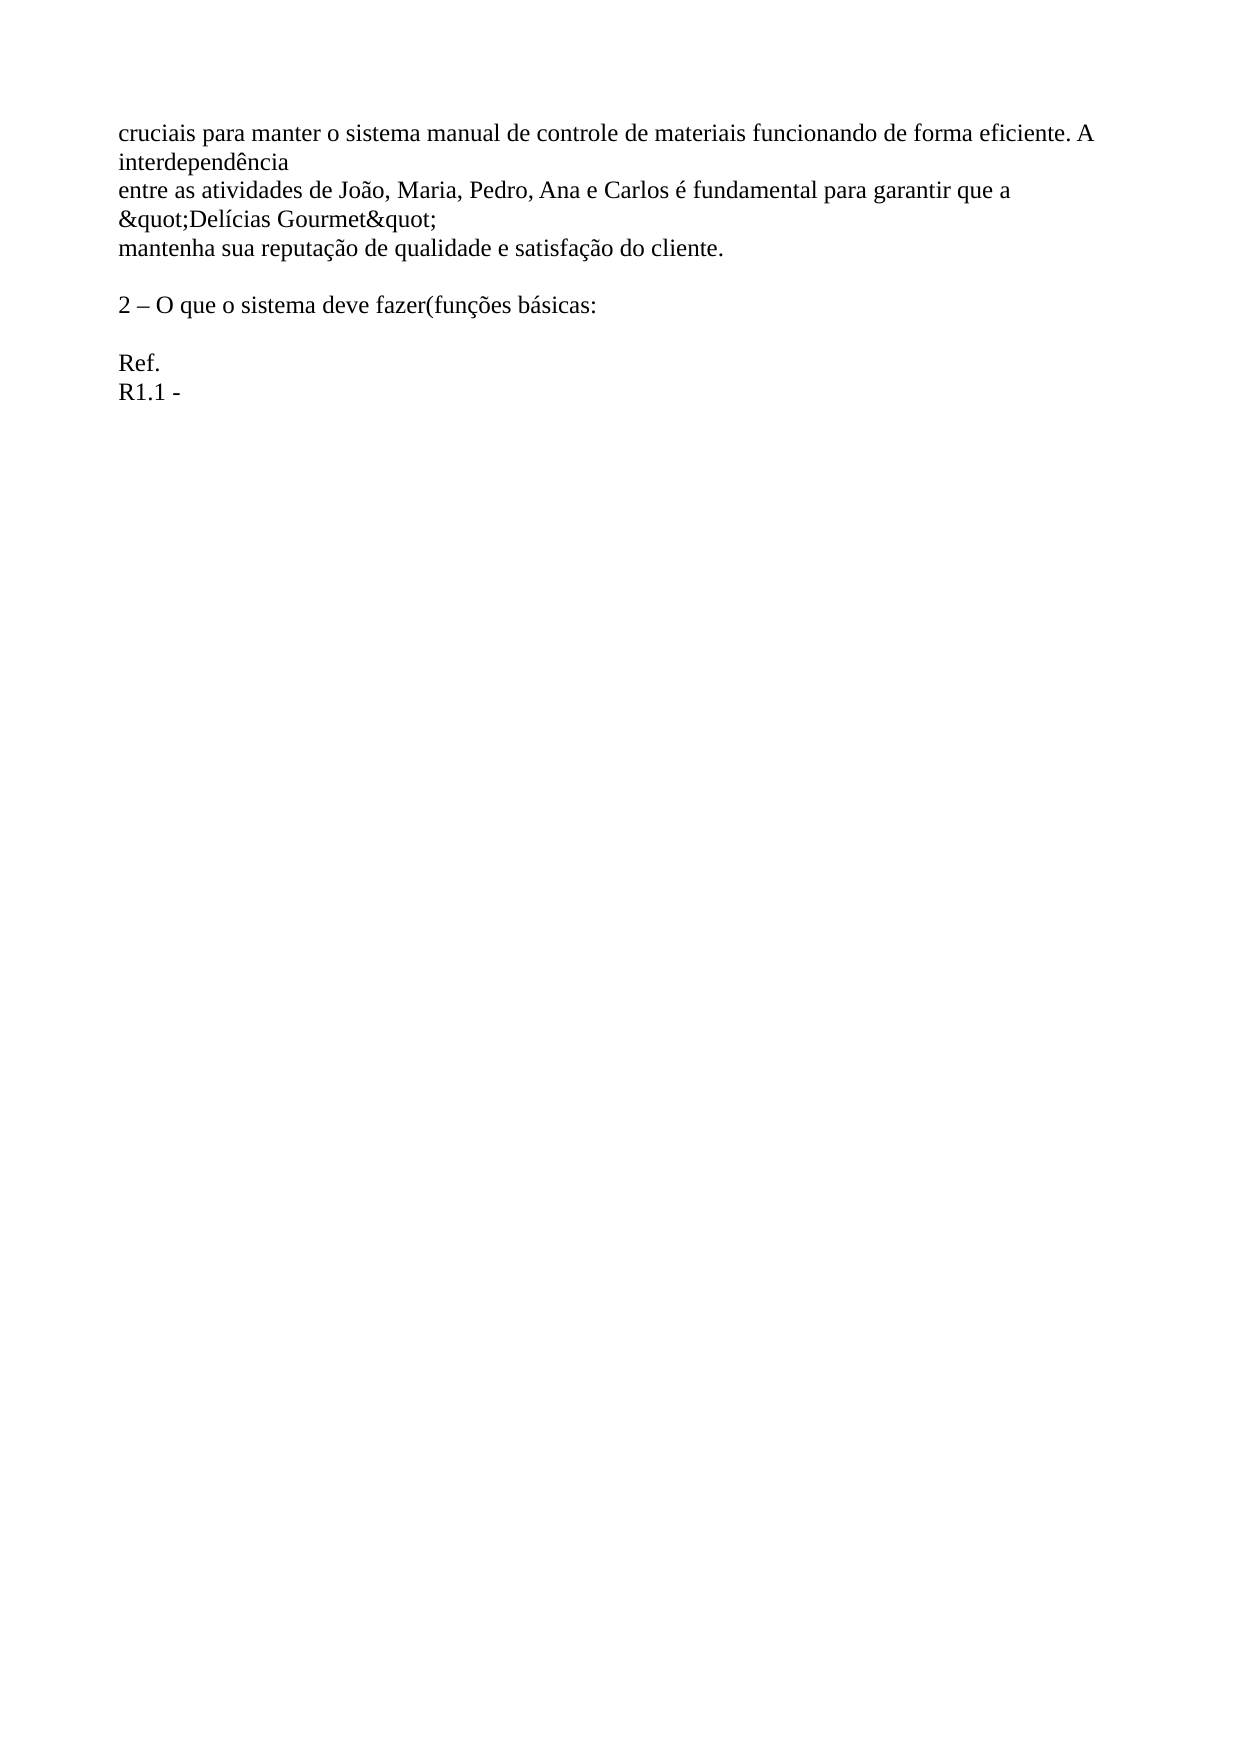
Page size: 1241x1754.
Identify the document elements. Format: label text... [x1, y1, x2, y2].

text cruciais para manter o sistema manual de controle de materiais funcionando de forma eficiente. A interdependência [118, 118, 1122, 176]
text mantenha sua reputação de qualidade e satisfação do cliente. [118, 233, 1122, 262]
text 2 – O que o sistema deve fazer(funções básicas: [118, 291, 1122, 319]
text Ref. [118, 348, 1122, 377]
text R1.1 - [118, 377, 1122, 406]
text entre as atividades de João, Maria, Pedro, Ana e Carlos é fundamental para garantir que a &quot;Delícias Gourmet&quot; [118, 176, 1122, 233]
